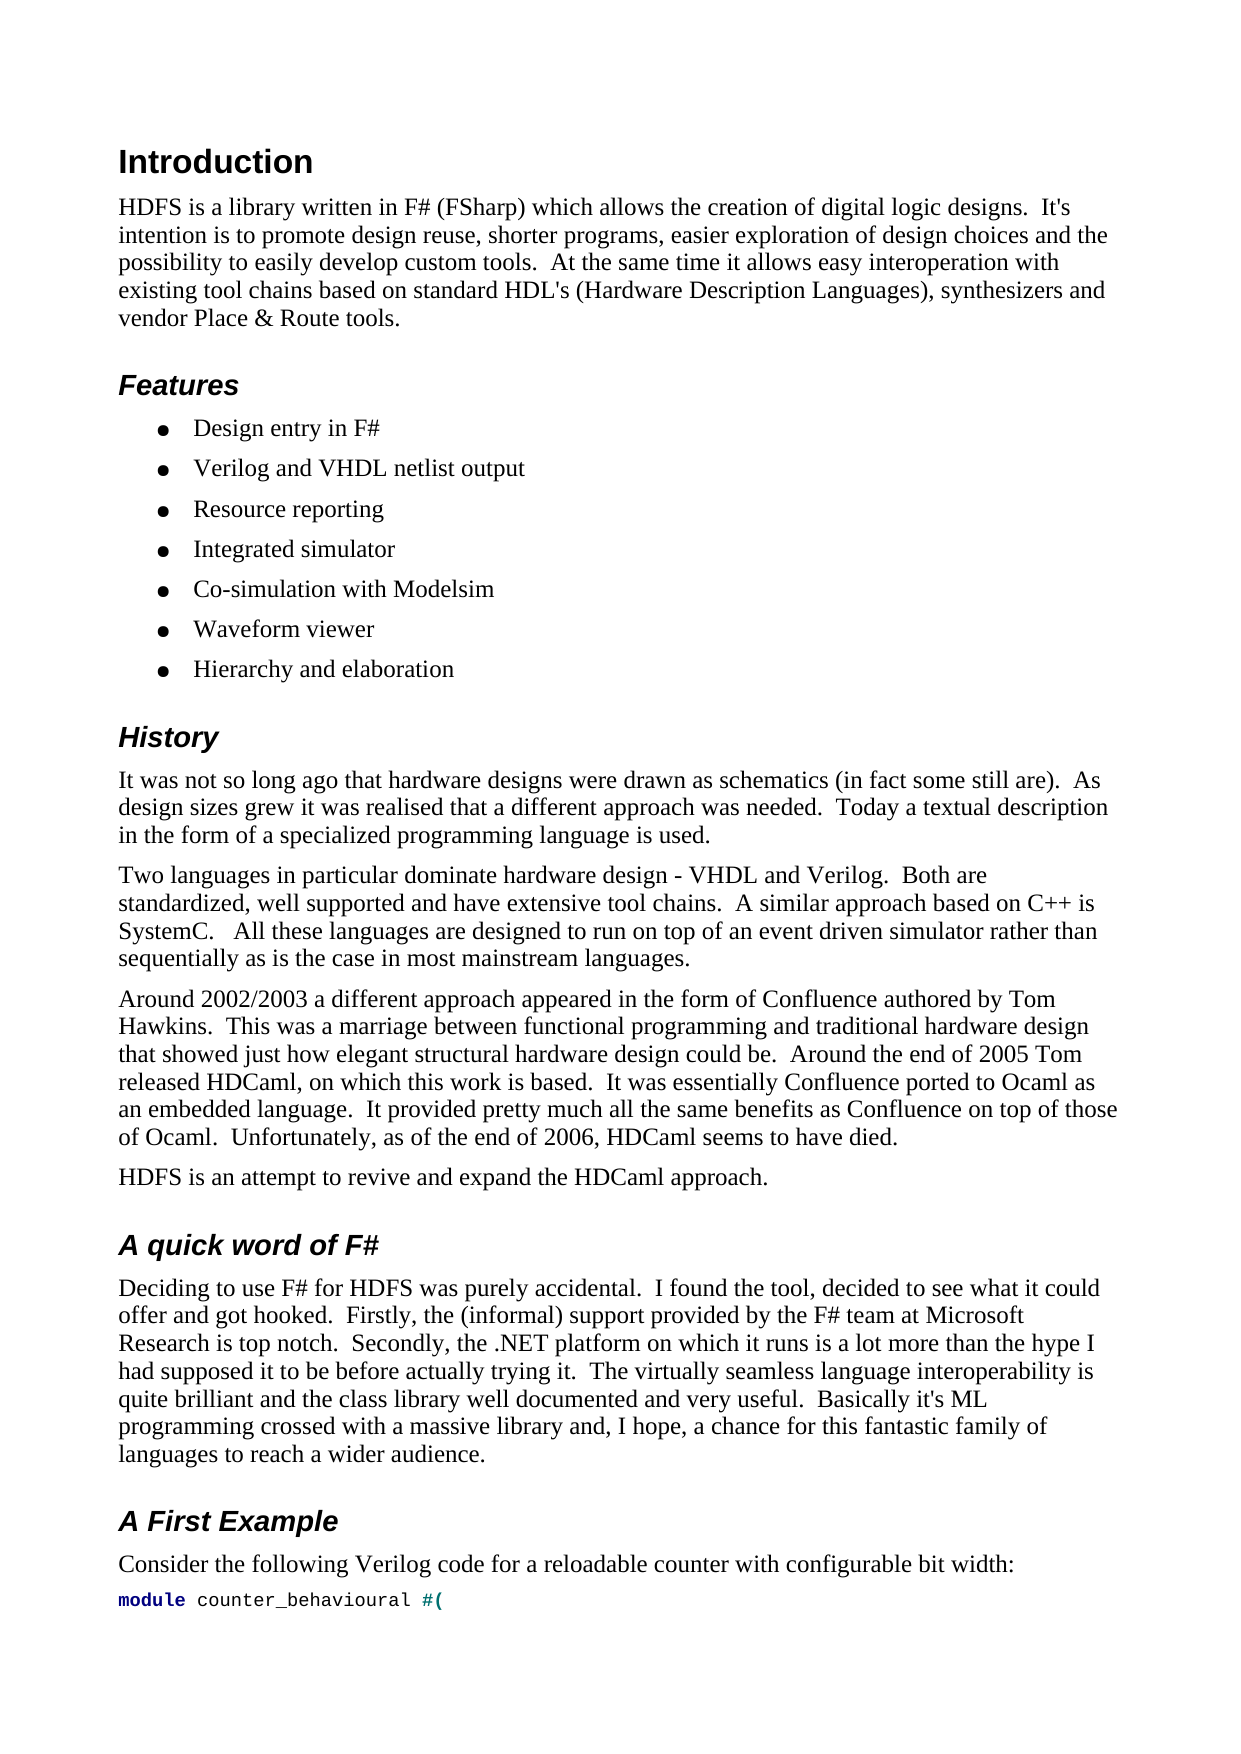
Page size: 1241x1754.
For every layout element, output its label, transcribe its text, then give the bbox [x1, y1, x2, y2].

subtitle Introduction [118, 143, 1122, 181]
text HDFS is an attempt to revive and expand the HDCaml approach. [118, 1163, 1122, 1191]
subtitle A First Example [118, 1505, 1122, 1538]
list Verilog and VHDL netlist output [156, 454, 1122, 482]
list Resource reporting [156, 495, 1122, 522]
subtitle History [118, 721, 1122, 753]
subtitle Features [118, 369, 1122, 402]
list Waveform viewer [156, 615, 1122, 643]
text It was not so long ago that hardware designs were drawn as schematics (in fact some still are). As design sizes grew it was realised that a different approach was needed. Today a textual description in the form of a specialized programming language is used. [118, 766, 1122, 849]
text Two languages in particular dominate hardware design - VHDL and Verilog. Both are standardized, well supported and have extensive tool chains. A similar approach based on C++ is SystemC. All these languages are designed to run on top of an event driven simulator rather than sequentially as is the case in most mainstream languages. [118, 861, 1122, 972]
text HDFS is a library written in F# (FSharp) which allows the creation of digital logic designs. It's intention is to promote design reuse, shorter programs, easier exploration of design choices and the possibility to easily develop custom tools. At the same time it allows easy interoperation with existing tool chains based on standard HDL's (Hardware Description Languages), synthesizers and vendor Place & Route tools. [118, 193, 1122, 332]
text Around 2002/2003 a different approach appeared in the form of Confluence authored by Tom Hawkins. This was a marriage between functional programming and traditional hardware design that showed just how elegant structural hardware design could be. Around the end of 2005 Tom released HDCaml, on which this work is based. It was essentially Confluence ported to Ocaml as an embedded language. It provided pretty much all the same benefits as Confluence on top of those of Ocaml. Unfortunately, as of the end of 2006, HDCaml seems to have died. [118, 985, 1122, 1151]
list Integrated simulator [156, 535, 1122, 563]
list Co-simulation with Modelsim [156, 575, 1122, 603]
subtitle A quick word of F# [118, 1229, 1122, 1261]
text Deciding to use F# for HDFS was purely accidental. I found the tool, decided to see what it could offer and got hooked. Firstly, the (informal) support provided by the F# team at Microsoft Research is top notch. Secondly, the .NET platform on which it runs is a lot more than the hype I had supposed it to be before actually trying it. The virtually seamless language interoperability is quite brilliant and the class library well documented and very useful. Basically it's ML programming crossed with a massive library and, I hope, a chance for this fantastic family of languages to reach a wider audience. [118, 1274, 1122, 1468]
text Consider the following Verilog code for a reloadable counter with configurable bit width: [118, 1550, 1122, 1578]
list Design entry in F# [156, 414, 1122, 442]
text module counter_behavioural #( [118, 1591, 1122, 1612]
list Hierarchy and elaboration [156, 656, 1122, 683]
